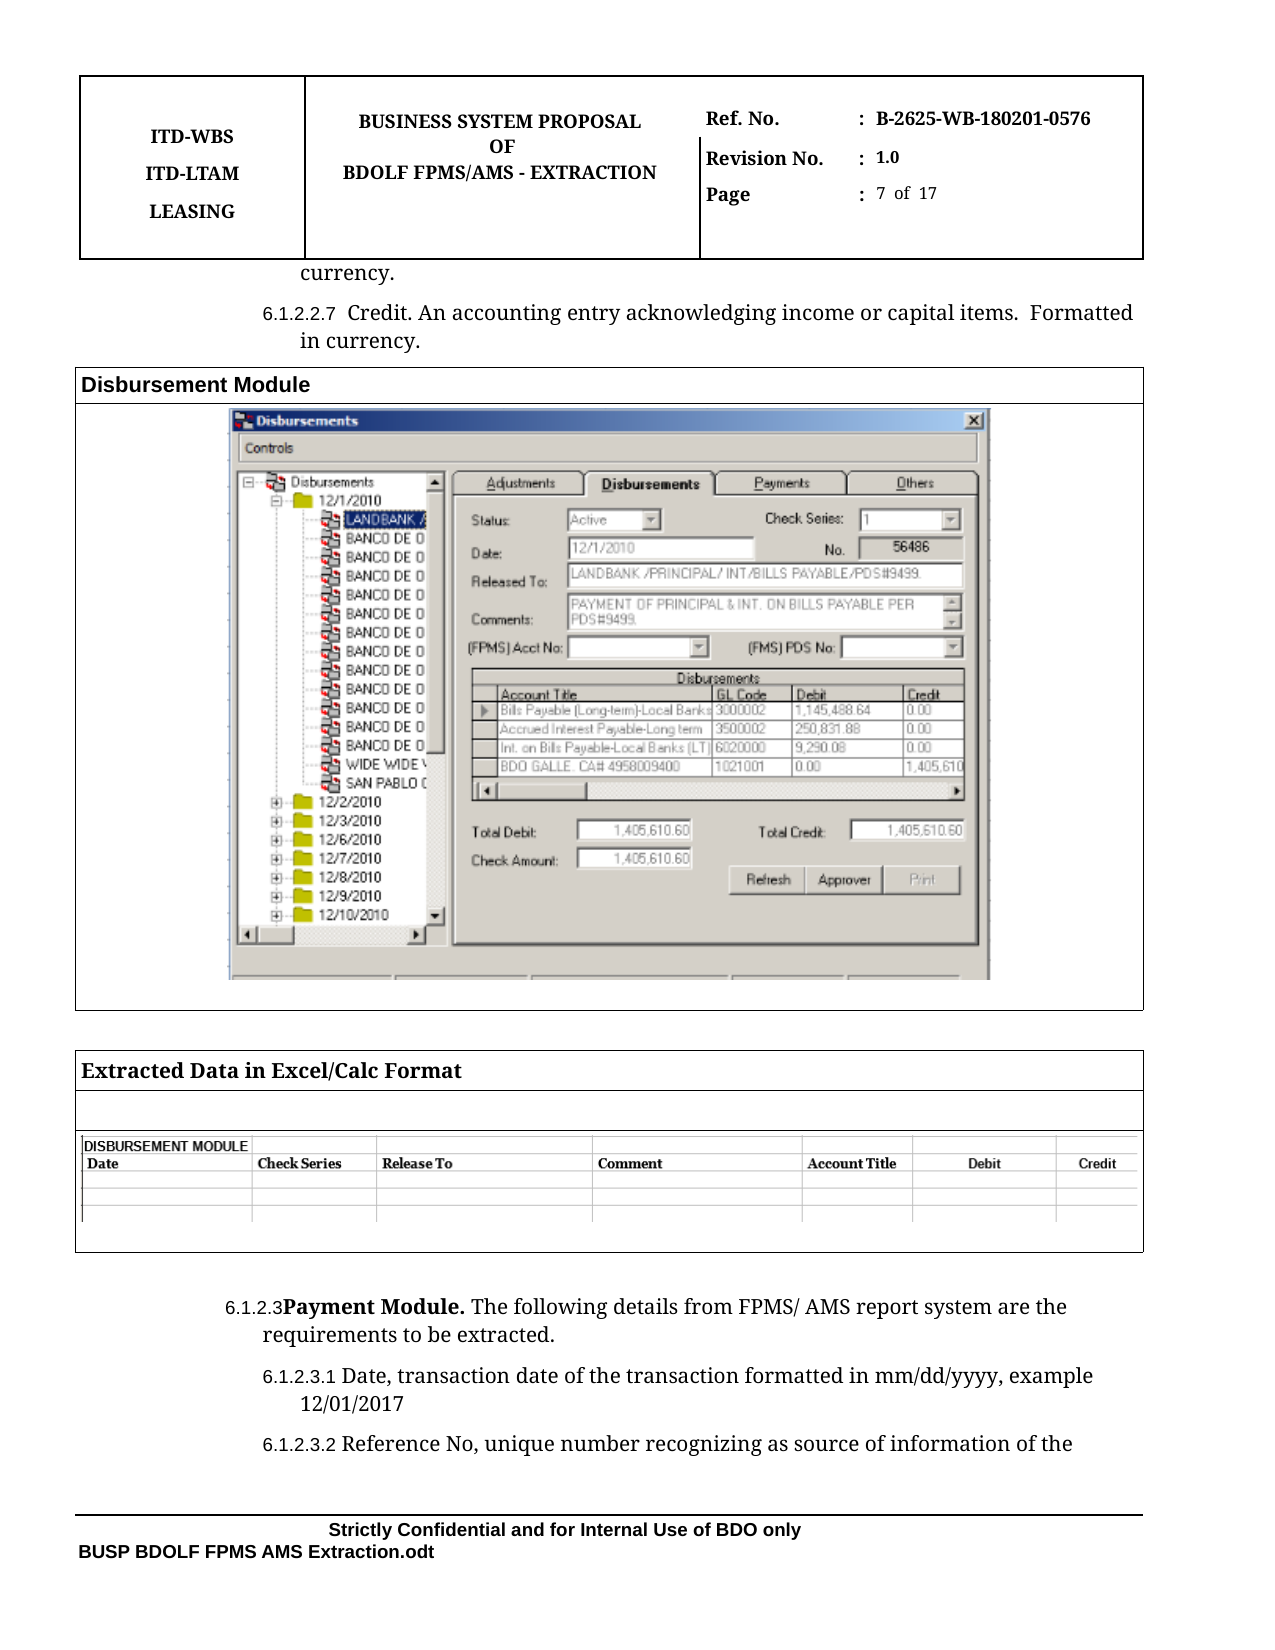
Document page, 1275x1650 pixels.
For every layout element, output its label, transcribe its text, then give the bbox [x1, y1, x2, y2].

table_header Disbursement Module [76, 368, 1143, 403]
table_header Extracted Data in Excel/Calc Format [76, 1051, 1143, 1090]
table_cell [76, 1091, 1143, 1129]
list Payment Module. The following details from FPMS/ AMS report system are the requirements to be extracted. [225, 1292, 1143, 1349]
list Credit. An accounting entry acknowledging income or capital items. Formatted in currency. [262, 298, 1143, 355]
list Reference No, unique number recognizing as source of information of the [262, 1429, 1143, 1457]
picture [80, 1135, 1138, 1222]
table_cell [76, 1131, 1143, 1252]
list currency. [262, 260, 1143, 286]
picture [227, 408, 992, 980]
table_cell [76, 404, 1143, 1010]
list Date, transaction date of the transaction formatted in mm/dd/yyyy, example 12/01/2017 [262, 1361, 1143, 1417]
